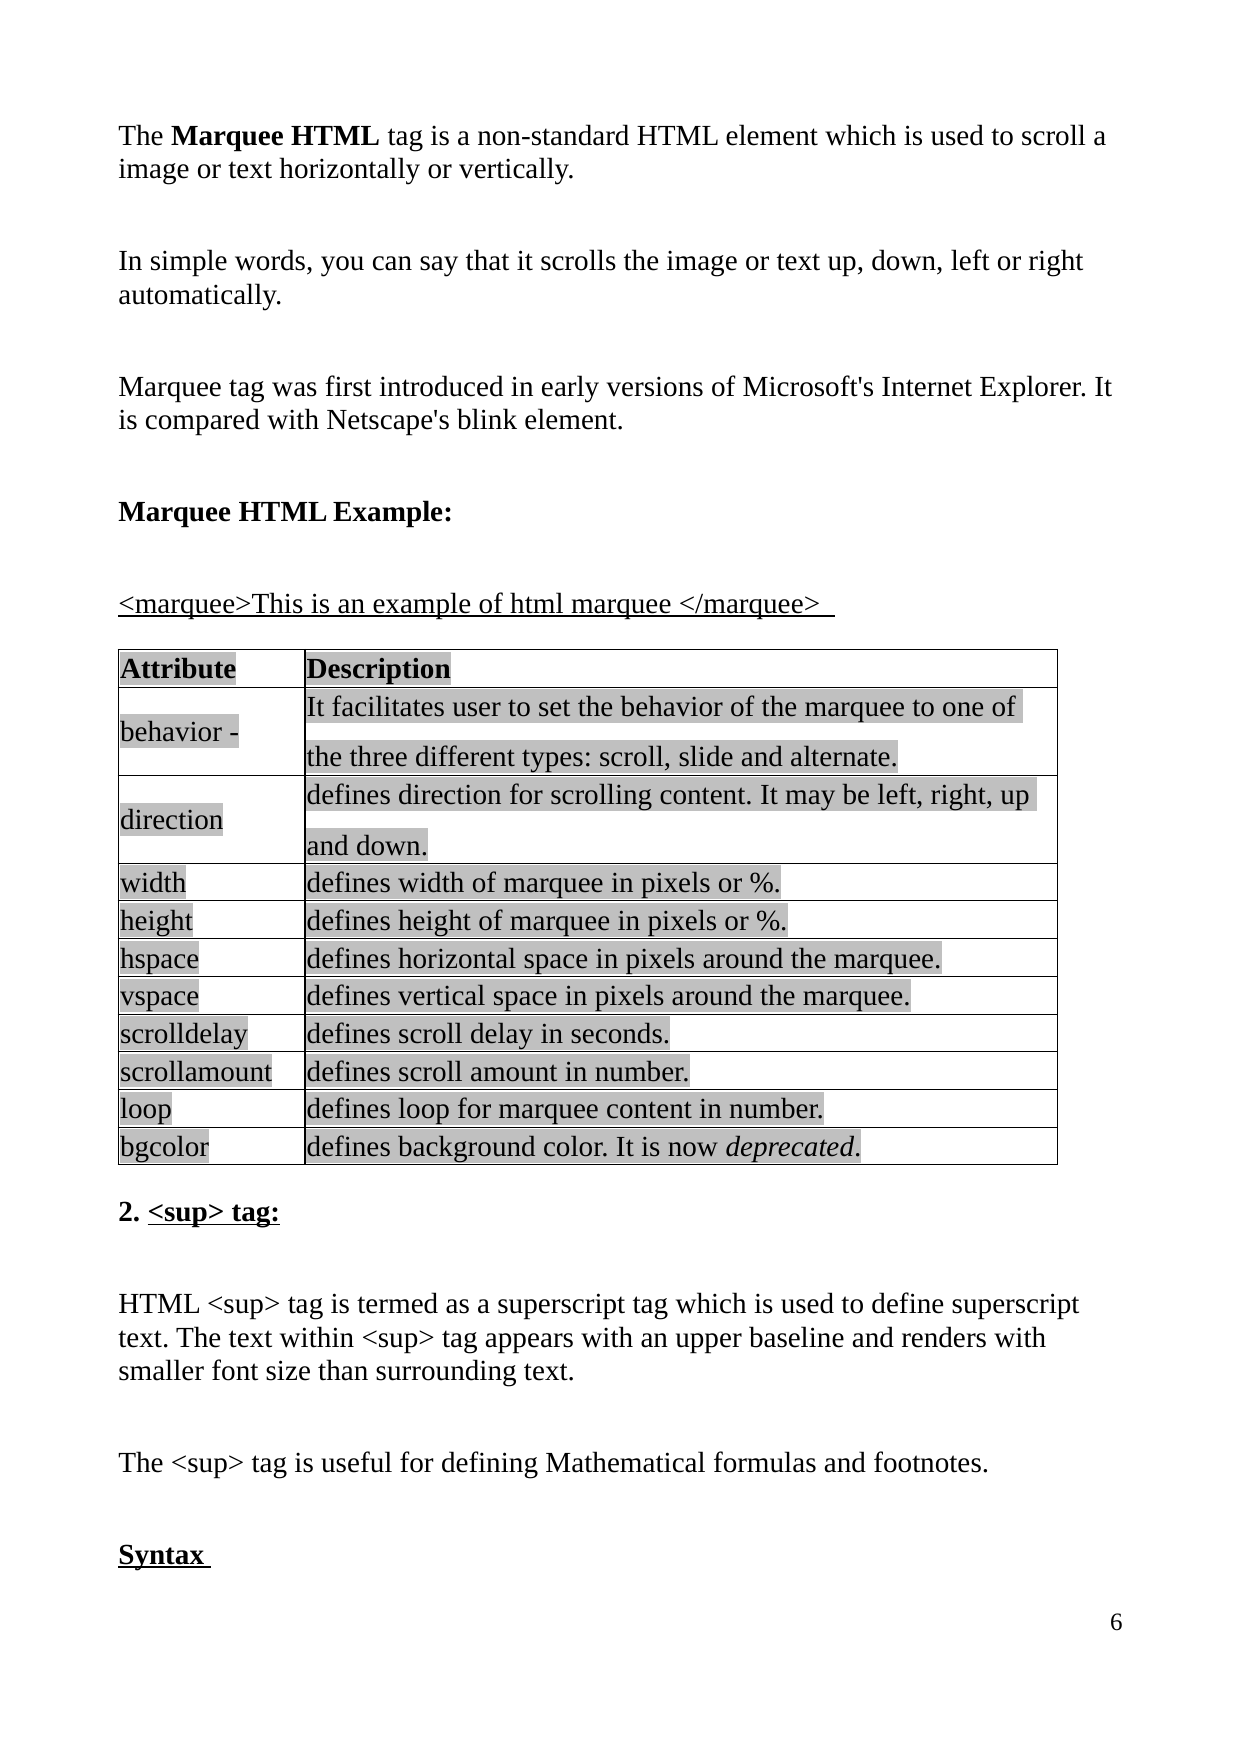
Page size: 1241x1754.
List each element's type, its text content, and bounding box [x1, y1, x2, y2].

text Marquee HTML Example: [118, 494, 1122, 528]
table_cell bgcolor [119, 1128, 304, 1164]
table_cell defines vertical space in pixels around the marquee. [306, 977, 1057, 1013]
text In simple words, you can say that it scrolls the image or text up, down, left or right automatically. [118, 243, 1122, 311]
table_cell behavior - [119, 688, 304, 775]
table_cell loop [119, 1090, 304, 1127]
table_cell defines height of marquee in pixels or %. [306, 901, 1057, 938]
text Syntax [118, 1537, 1122, 1571]
text 2. <sup> tag: [118, 1194, 1122, 1228]
table_header Attribute [119, 650, 304, 687]
table_cell defines scroll amount in number. [306, 1052, 1057, 1089]
table_cell hspace [119, 939, 304, 976]
table_cell defines loop for marquee content in number. [306, 1090, 1057, 1127]
table_cell scrollamount [119, 1052, 304, 1089]
table_cell defines direction for scrolling content. It may be left, right, up and down. [306, 776, 1057, 863]
text <marquee>This is an example of html marquee </marquee> [118, 586, 1122, 620]
text HTML <sup> tag is termed as a superscript tag which is used to define superscript text. The text within <sup> tag appears with an upper baseline and renders with smaller font size than surrounding text. [118, 1286, 1122, 1387]
text The <sup> tag is useful for defining Mathematical formulas and footnotes. [118, 1445, 1122, 1479]
table_cell defines width of marquee in pixels or %. [306, 864, 1057, 900]
table_cell direction [119, 776, 304, 863]
table_header Description [306, 650, 1057, 687]
table_cell vspace [119, 977, 304, 1013]
table_cell defines horizontal space in pixels around the marquee. [306, 939, 1057, 976]
table_cell defines background color. It is now deprecated. [306, 1128, 1057, 1164]
table_cell scrolldelay [119, 1015, 304, 1051]
table_cell height [119, 901, 304, 938]
text Marquee tag was first introduced in early versions of Microsoft's Internet Explorer. It is compared with Netscape's blink element. [118, 369, 1122, 436]
table_cell defines scroll delay in seconds. [306, 1015, 1057, 1051]
table_cell It facilitates user to set the behavior of the marquee to one of the three different types: scroll, slide and alternate. [306, 688, 1057, 775]
text The Marquee HTML tag is a non-standard HTML element which is used to scroll a image or text horizontally or vertically. [118, 118, 1122, 185]
table_cell width [119, 864, 304, 900]
